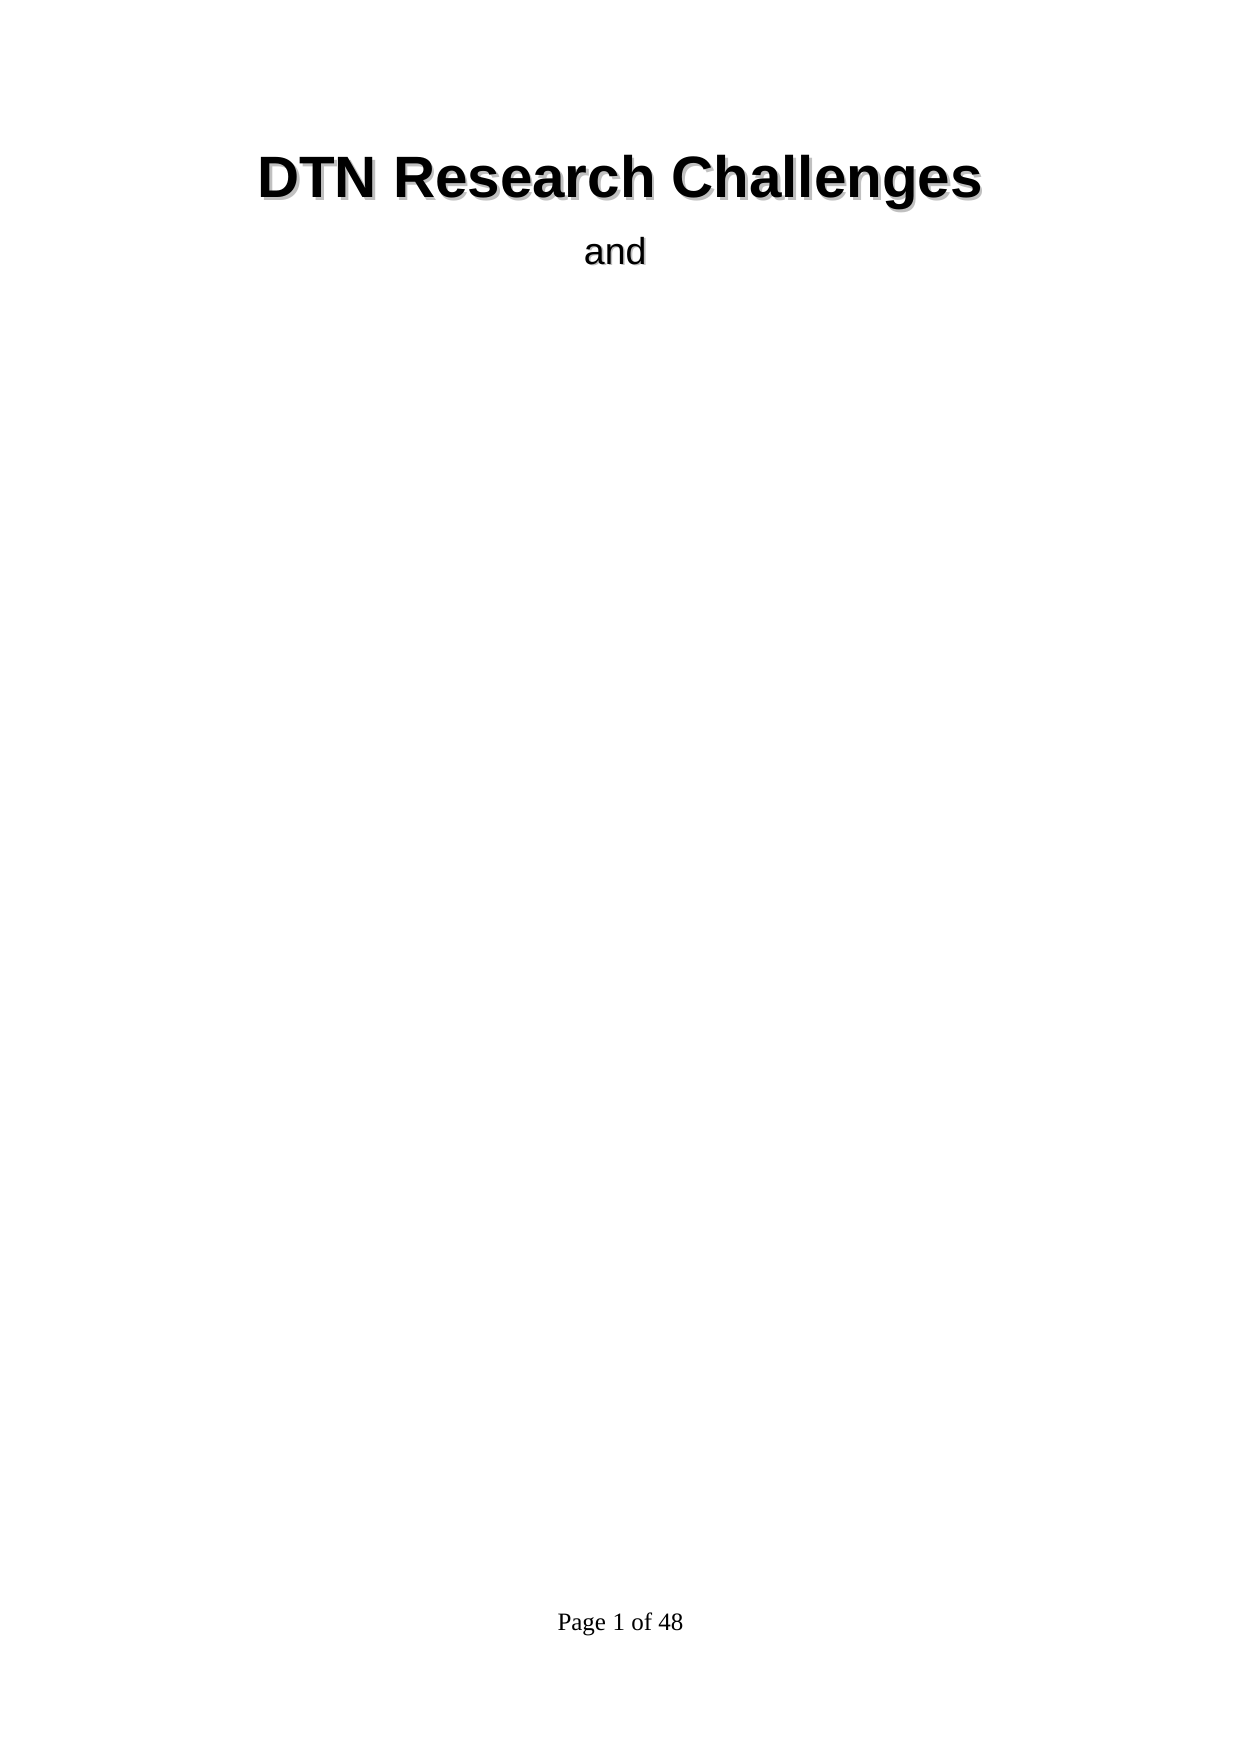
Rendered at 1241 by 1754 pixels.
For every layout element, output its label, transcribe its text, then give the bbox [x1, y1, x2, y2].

title DTN Research Challenges [118, 143, 1122, 210]
subtitle and [118, 229, 1122, 272]
